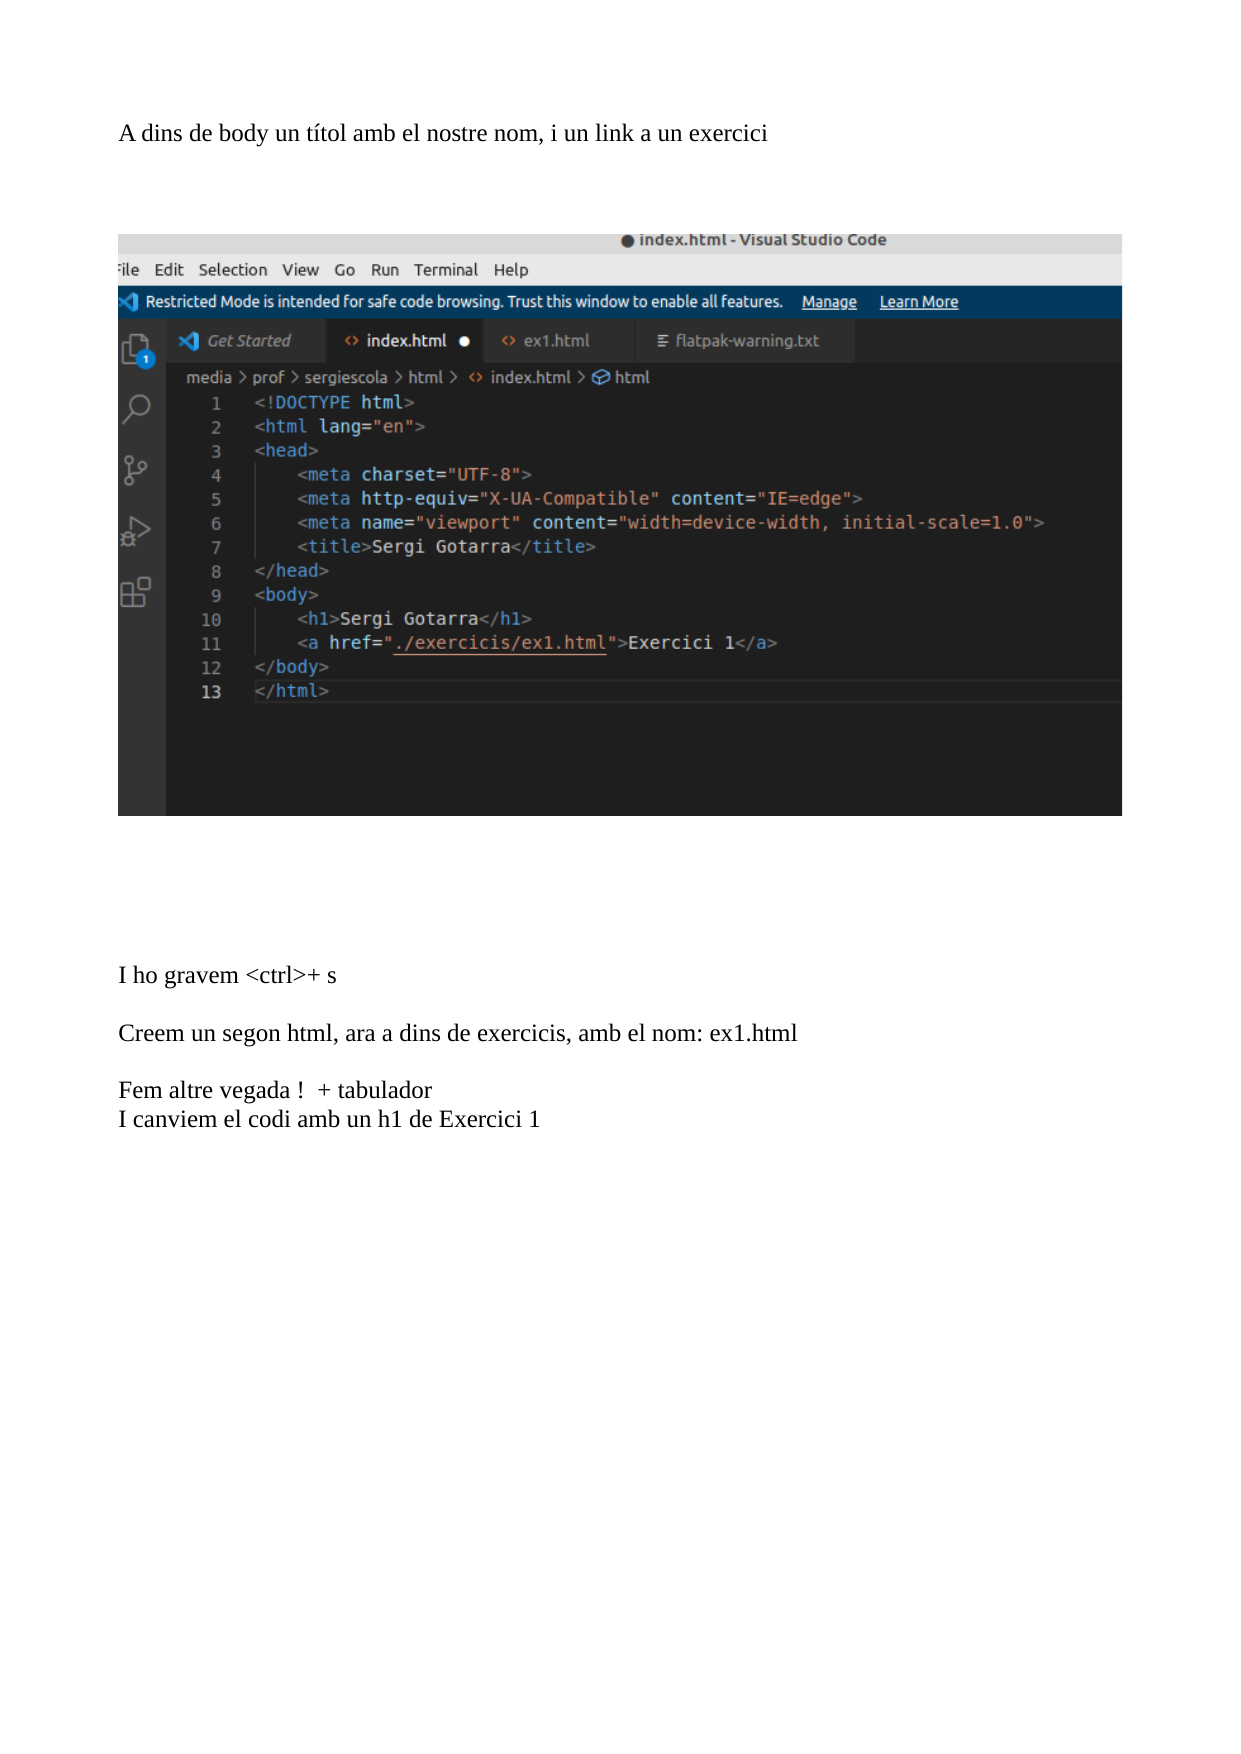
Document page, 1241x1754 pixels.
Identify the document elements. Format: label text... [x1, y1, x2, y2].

text I canviem el codi amb un h1 de Exercici 1 [118, 1104, 1122, 1133]
text A dins de body un títol amb el nostre nom, i un link a un exercici [118, 118, 1122, 147]
text I ho gravem <ctrl>+ s [118, 961, 1122, 989]
text Fem altre vegada ! + tabulador [118, 1076, 1122, 1104]
picture [118, 234, 1123, 816]
text Creem un segon html, ara a dins de exercicis, amb el nom: ex1.html [118, 1018, 1122, 1047]
